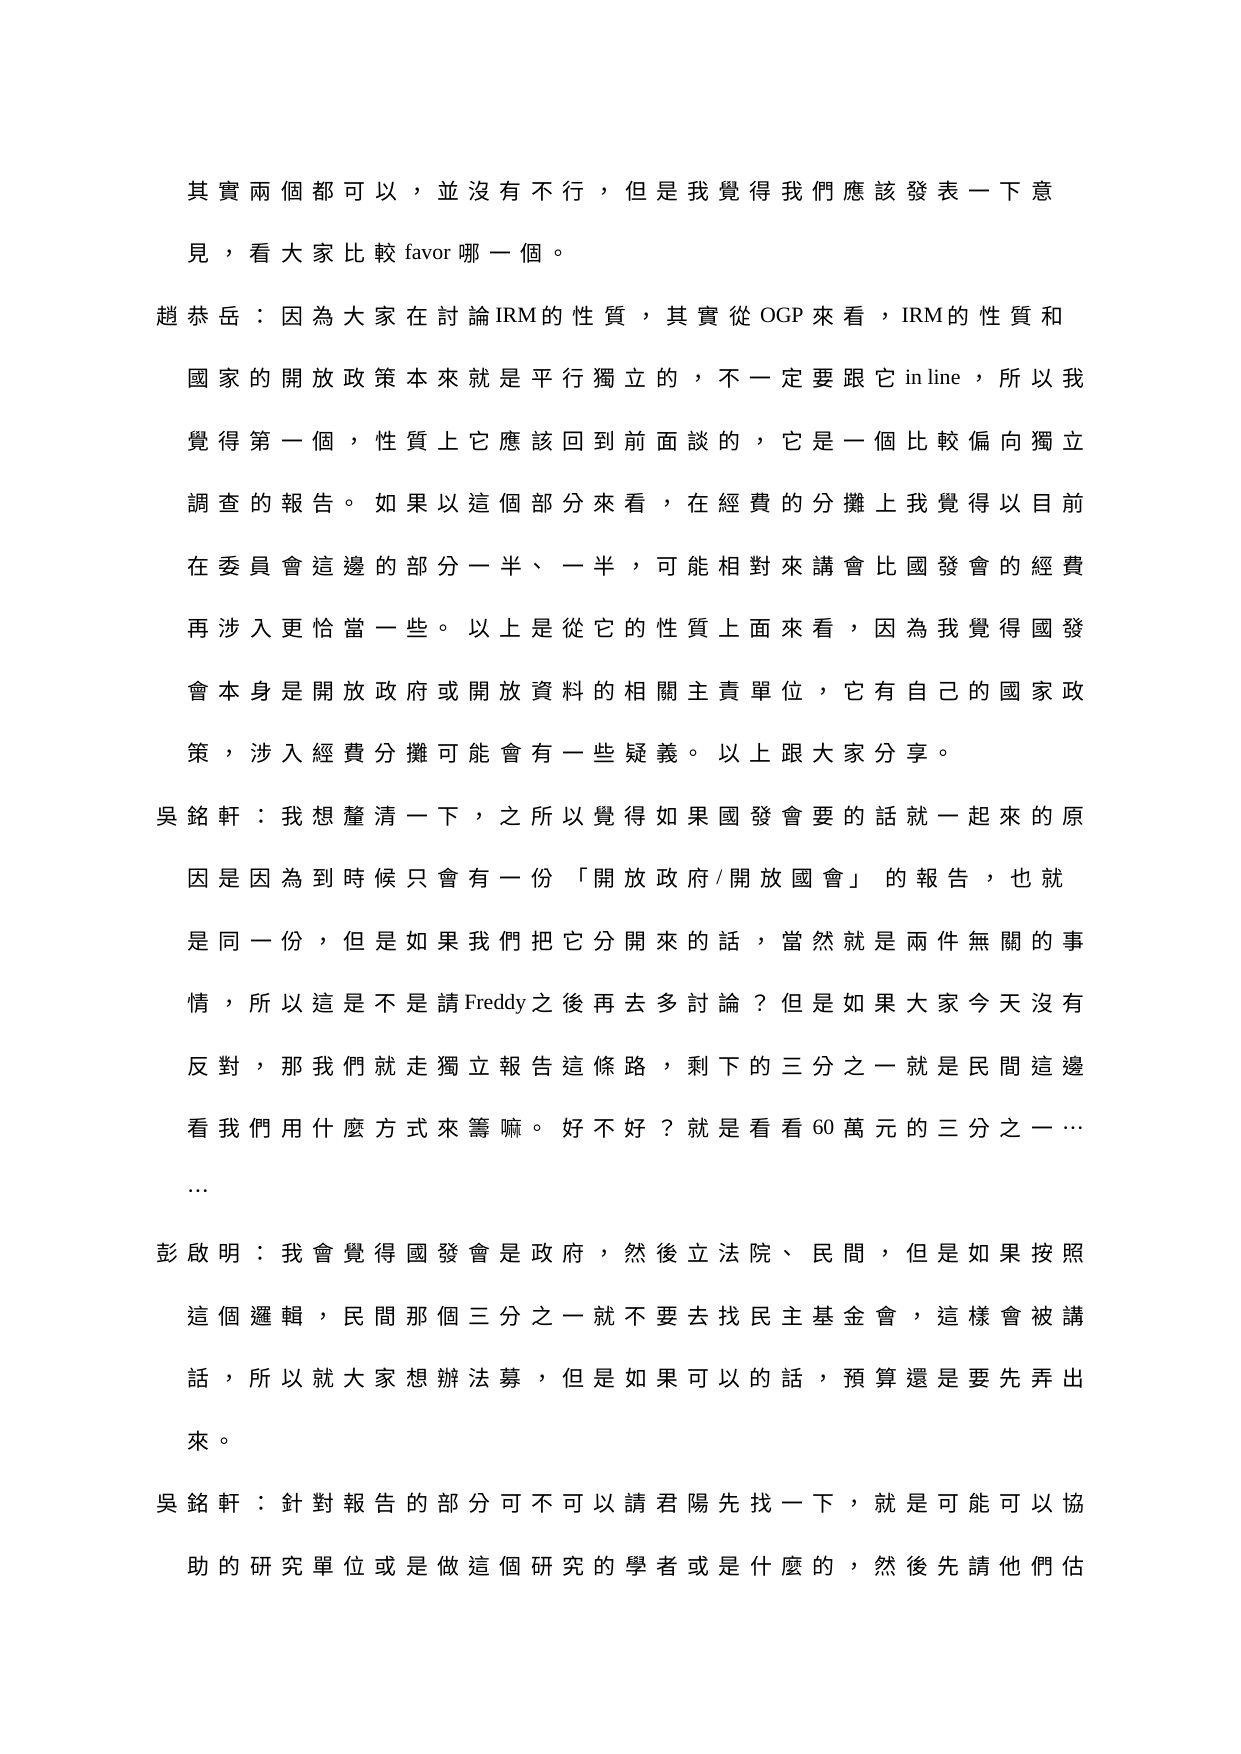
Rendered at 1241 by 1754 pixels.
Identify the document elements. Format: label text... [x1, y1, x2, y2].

text 趙恭岳：因為大家在討論IRM的性質，其實從OGP來看，IRM的性質和國家的開放政策本來就是平行獨立的，不一定要跟它in line，所以我覺得第一個，性質上它應該回到前面談的，它是一個比較偏向獨立調查的報告。如果以這個部分來看，在經費的分攤上我覺得以目前在委員會這邊的部分一半、一半，可能相對來講會比國發會的經費再涉入更恰當一些。以上是從它的性質上面來看，因為我覺得國發會本身是開放政府或開放資料的相關主責單位，它有自己的國家政策，涉入經費分攤可能會有一些疑義。以上跟大家分享。 [151, 283, 1089, 783]
text 吳銘軒：我想釐清一下，之所以覺得如果國發會要的話就一起來的原因是因為到時候只會有一份「開放政府/開放國會」的報告，也就是同一份，但是如果我們把它分開來的話，當然就是兩件無關的事情，所以這是不是請Freddy之後再去多討論？但是如果大家今天沒有反對，那我們就走獨立報告這條路，剩下的三分之一就是民間這邊看我們用什麼方式來籌嘛。好不好？就是看看60萬元的三分之一…… [151, 783, 1089, 1221]
text 吳銘軒：針對報告的部分可不可以請君陽先找一下，就是可能可以協助的研究單位或是做這個研究的學者或是什麼的，然後先請他們估 [151, 1471, 1089, 1596]
text 彭啟明：我會覺得國發會是政府，然後立法院、民間，但是如果按照這個邏輯，民間那個三分之一就不要去找民主基金會，這樣會被講話，所以就大家想辦法募，但是如果可以的話，預算還是要先弄出來。 [151, 1221, 1089, 1471]
text 其實兩個都可以，並沒有不行，但是我覺得我們應該發表一下意見，看大家比較favor哪一個。 [151, 158, 1089, 283]
